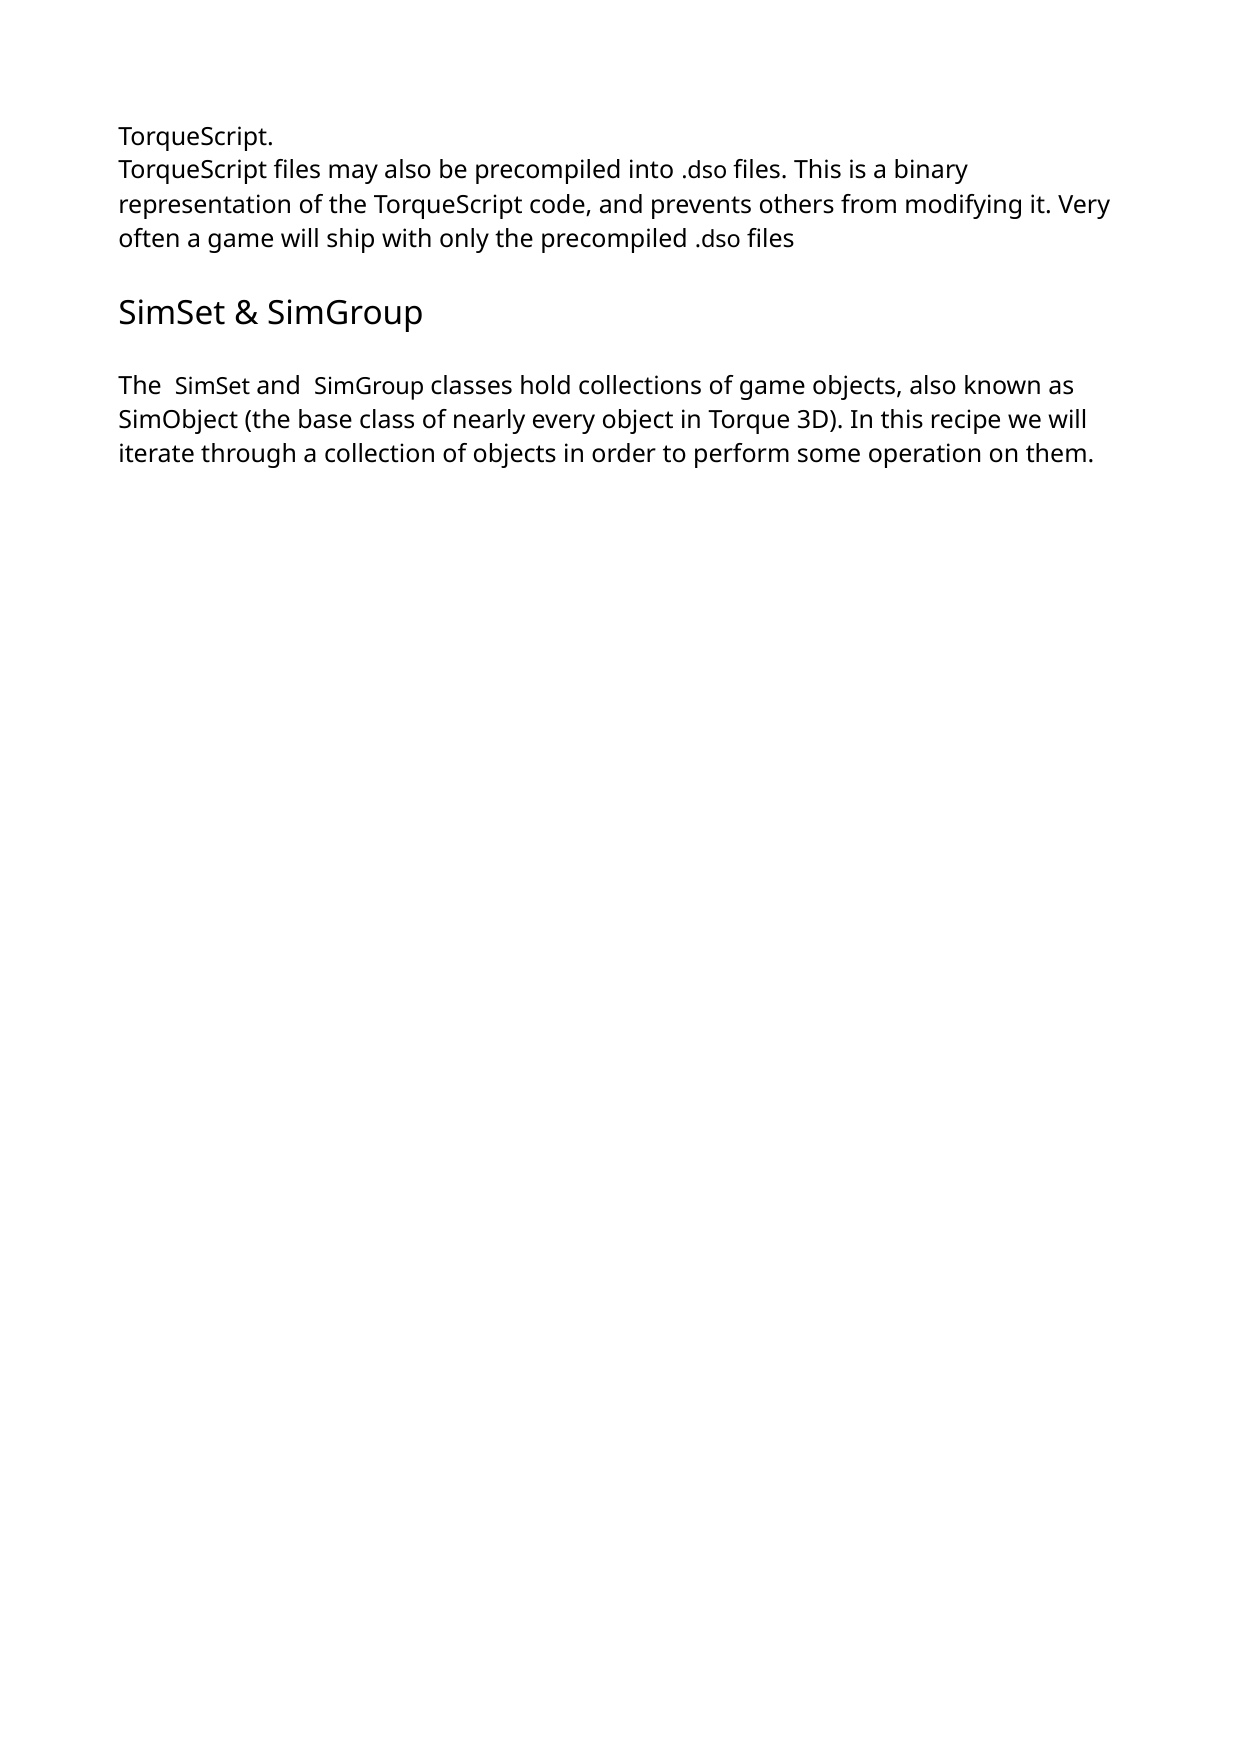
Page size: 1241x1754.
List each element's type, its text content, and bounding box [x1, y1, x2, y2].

text SimObject (the base class of nearly every object in Torque 3D). In this recipe we will iterate through a collection of objects in order to perform some operation on them. [118, 402, 1122, 470]
text TorqueScript files may also be precompiled into .dso files. This is a binary representation of the TorqueScript code, and prevents others from modifying it. Very often a game will ship with only the precompiled .dso files [118, 152, 1122, 254]
text SimSet & SimGroup [118, 288, 1122, 334]
text TorqueScript. [118, 118, 1122, 152]
text The SimSet and SimGroup classes hold collections of game objects, also known as [118, 368, 1122, 402]
